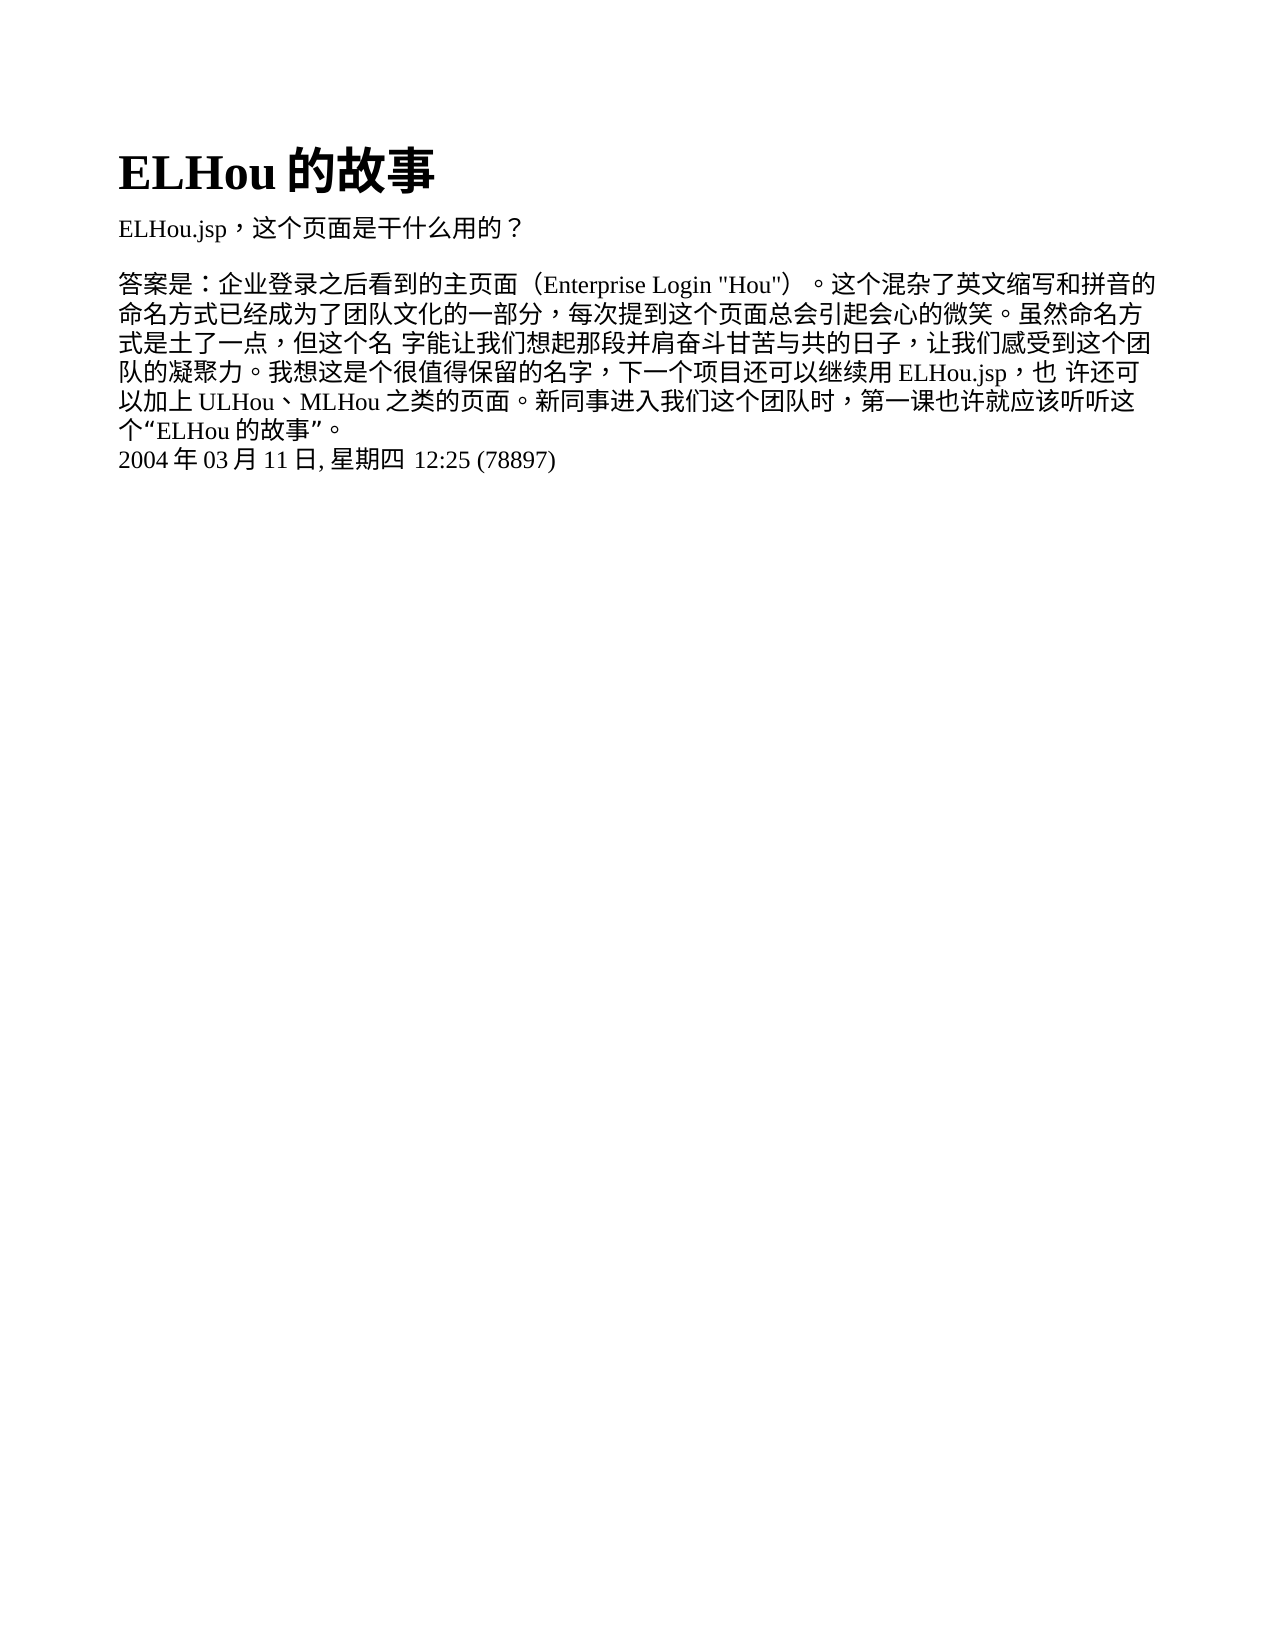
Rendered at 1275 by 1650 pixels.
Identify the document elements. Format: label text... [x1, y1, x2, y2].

text 答案是：企业登录之后看到的主页面（Enterprise Login "Hou"）。这个混杂了英文缩写和拼音的命名方式已经成为了团队文化的一部分，每次提到这个页面总会引起会心的微笑。虽然命名方式是土了一点，但这个名 字能让我们想起那段并肩奋斗甘苦与共的日子，让我们感受到这个团队的凝聚力。我想这是个很值得保留的名字，下一个项目还可以继续用ELHou.jsp，也 许还可以加上ULHou、MLHou之类的页面。新同事进入我们这个团队时，第一课也许就应该听听这个“ELHou的故事”。 [118, 271, 1157, 446]
subtitle ELHou的故事 [118, 143, 1157, 201]
text ELHou.jsp，这个页面是干什么用的？ [118, 214, 1157, 243]
text 2004年03月11日, 星期四 12:25 (78897) [118, 446, 1157, 475]
